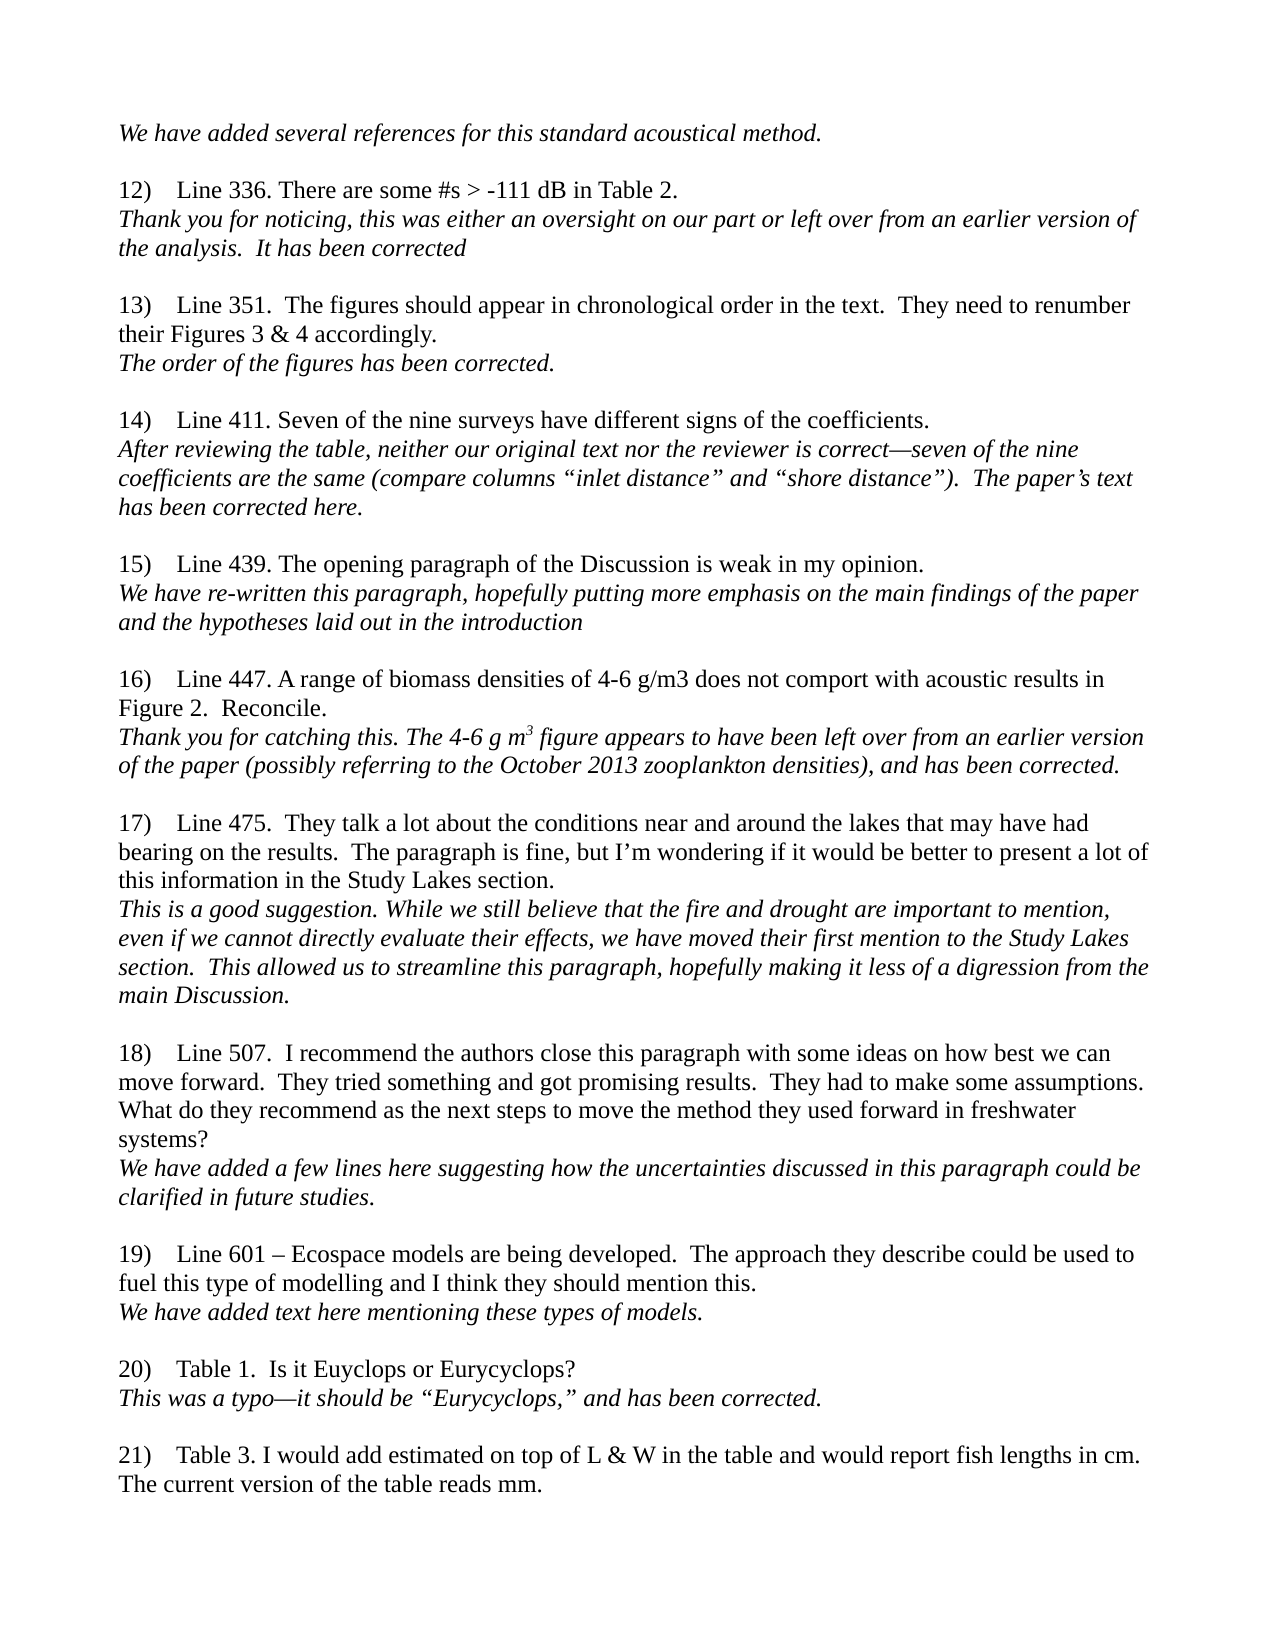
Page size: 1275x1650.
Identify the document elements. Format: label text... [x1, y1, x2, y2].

text We have added a few lines here suggesting how the uncertainties discussed in this paragraph could be clarified in future studies. [118, 1153, 1157, 1239]
text This is a good suggestion. While we still believe that the fire and drought are important to mention, even if we cannot directly evaluate their effects, we have moved their first mention to the Study Lakes section. This allowed us to streamline this paragraph, hopefully making it less of a digression from the main Discussion. [118, 894, 1157, 1038]
text 17) Line 475. They talk a lot about the conditions near and around the lakes that may have had bearing on the results. The paragraph is fine, but I’m wondering if it would be better to present a lot of this information in the Study Lakes section. [118, 808, 1157, 894]
text 19) Line 601 – Ecospace models are being developed. The approach they describe could be used to fuel this type of modelling and I think they should mention this. [118, 1239, 1157, 1297]
text We have added several references for this standard acoustical method. [118, 118, 1157, 176]
text 21) Table 3. I would add estimated on top of L & W in the table and would report fish lengths in cm. The current version of the table reads mm. [118, 1441, 1157, 1498]
text 16) Line 447. A range of biomass densities of 4-6 g/m3 does not comport with acoustic results in Figure 2. Reconcile. [118, 664, 1157, 722]
text Thank you for catching this. The 4-6 g m3 figure appears to have been left over from an earlier version of the paper (possibly referring to the October 2013 zooplankton densities), and has been corrected. [118, 722, 1157, 808]
text 12) Line 336. There are some #s > -111 dB in Table 2. [118, 176, 1157, 204]
text 13) Line 351. The figures should appear in chronological order in the text. They need to renumber their Figures 3 & 4 accordingly. [118, 291, 1157, 348]
text 15) Line 439. The opening paragraph of the Discussion is weak in my opinion. [118, 549, 1157, 578]
text 18) Line 507. I recommend the authors close this paragraph with some ideas on how best we can move forward. They tried something and got promising results. They had to make some assumptions. What do they recommend as the next steps to move the method they used forward in freshwater systems? [118, 1038, 1157, 1153]
text This was a typo—it should be “Eurycyclops,” and has been corrected. [118, 1383, 1157, 1441]
text We have re-written this paragraph, hopefully putting more emphasis on the main findings of the paper and the hypotheses laid out in the introduction [118, 578, 1157, 664]
text 14) Line 411. Seven of the nine surveys have different signs of the coefficients. [118, 406, 1157, 434]
text We have added text here mentioning these types of models. [118, 1297, 1157, 1354]
text 20) Table 1. Is it Euyclops or Eurycyclops? [118, 1354, 1157, 1383]
text After reviewing the table, neither our original text nor the reviewer is correct—seven of the nine coefficients are the same (compare columns “inlet distance” and “shore distance”). The paper’s text has been corrected here. [118, 434, 1157, 549]
text The order of the figures has been corrected. [118, 348, 1157, 406]
text Thank you for noticing, this was either an oversight on our part or left over from an earlier version of the analysis. It has been corrected [118, 204, 1157, 291]
